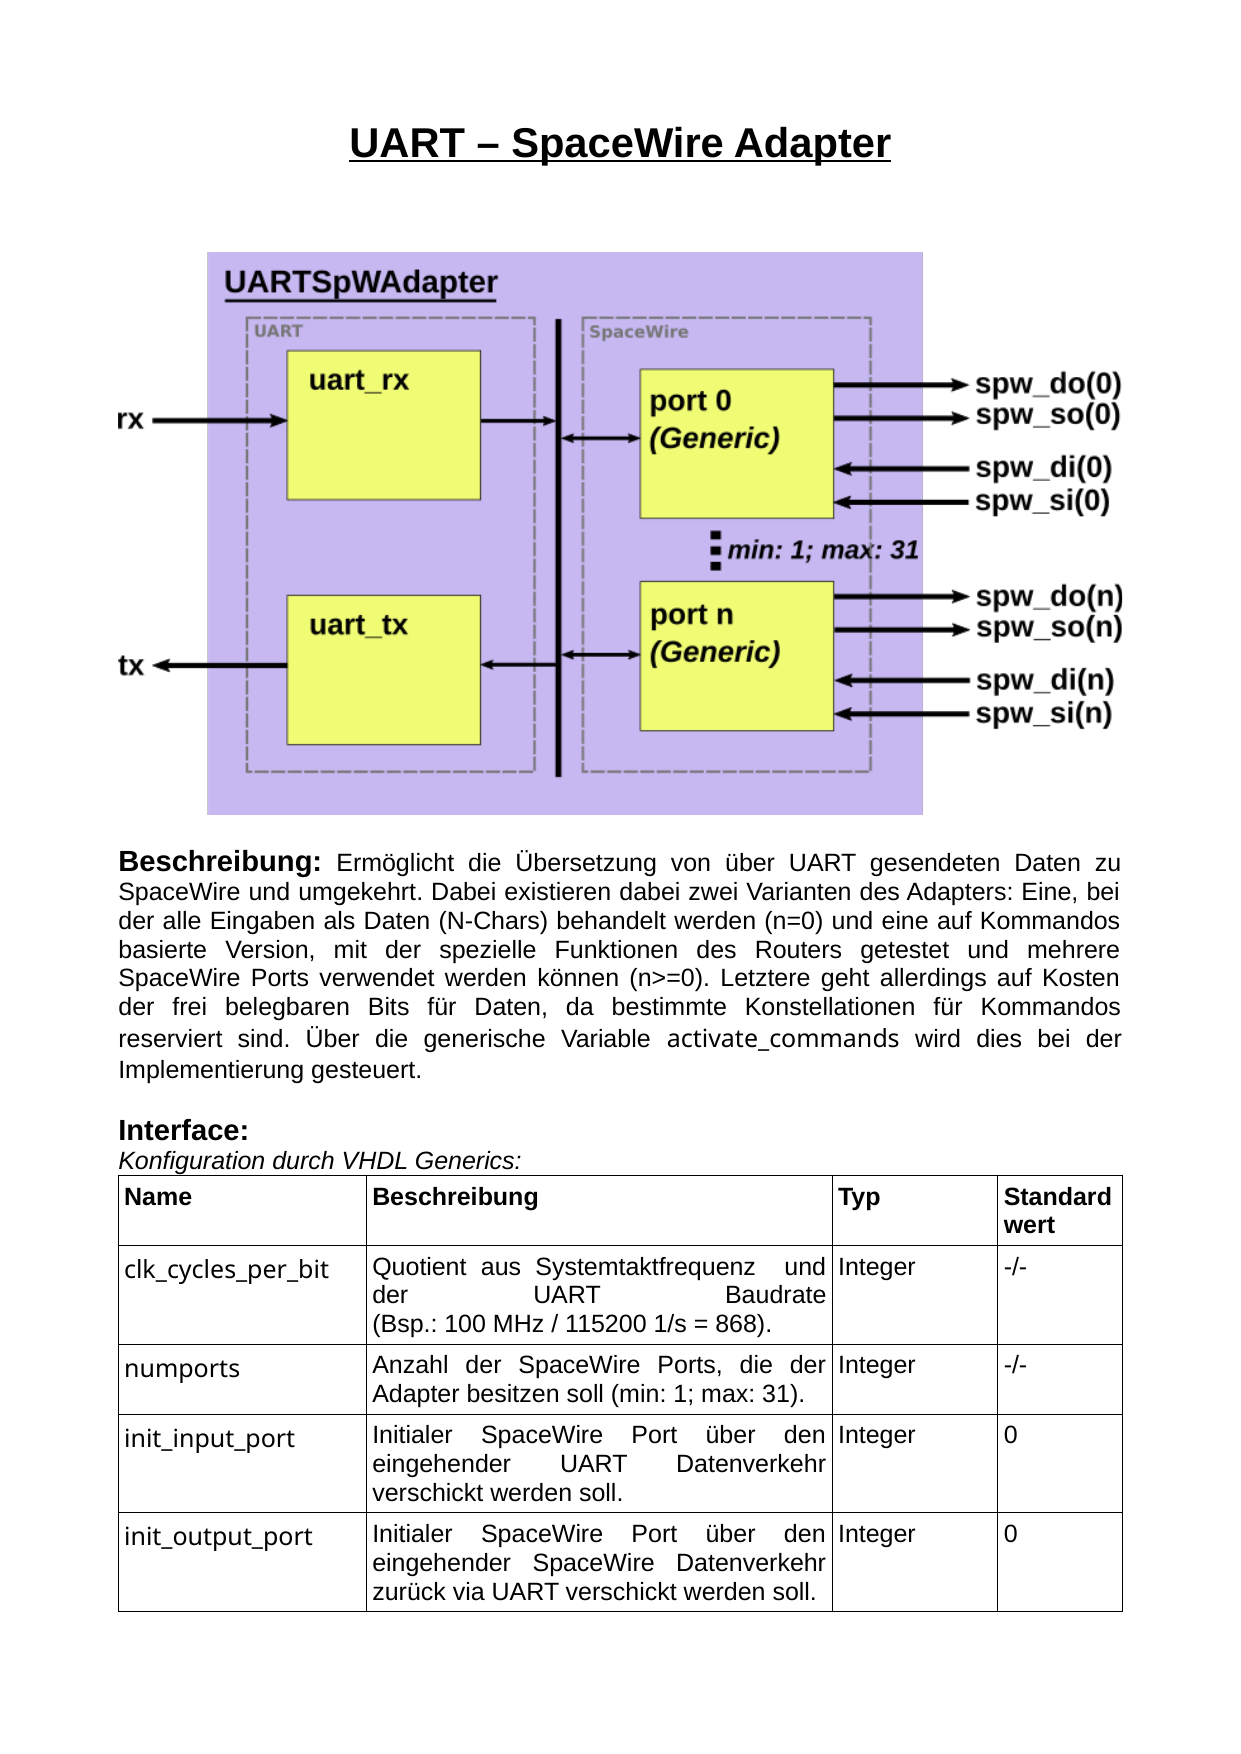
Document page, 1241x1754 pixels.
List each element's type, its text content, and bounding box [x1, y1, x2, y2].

table_cell init_output_port [119, 1513, 366, 1611]
table_cell Integer [833, 1246, 997, 1343]
table_cell Integer [833, 1345, 997, 1413]
text Interface: [118, 1112, 1122, 1146]
picture [118, 252, 1123, 815]
table_cell 0 [998, 1415, 1122, 1512]
table_cell 0 [998, 1513, 1122, 1611]
text Konfiguration durch VHDL Generics: [118, 1146, 1122, 1175]
table_cell Quotient aus Systemtaktfrequenz und der UART Baudrate (Bsp.: 100 MHz / 115200 1/s = 868). [367, 1246, 832, 1343]
table_cell Initialer SpaceWire Port über den eingehender UART Datenverkehr verschickt werden soll. [367, 1415, 832, 1512]
table_cell Integer [833, 1415, 997, 1512]
table_cell Initialer SpaceWire Port über den eingehender SpaceWire Datenverkehr zurück via UART verschickt werden soll. [367, 1513, 832, 1611]
text Beschreibung: Ermöglicht die Übersetzung von über UART gesendeten Daten zu SpaceWire und umgekehrt. Dabei existieren dabei zwei Varianten des Adapters: Eine, bei der alle Eingaben als Daten (N-Chars) behandelt werden (n=0) und eine auf Kommandos basierte Version, mit der spezielle Funktionen des Routers getestet und mehrere SpaceWire Ports verwendet werden können (n>=0). Letztere geht allerdings auf Kosten der frei belegbaren Bits für Daten, da bestimmte Konstellationen für Kommandos reserviert sind. Über die generische Variable activate_commands wird dies bei der Implementierung gesteuert. [118, 844, 1122, 1084]
table_cell numports [119, 1345, 366, 1413]
table_cell -/- [998, 1246, 1122, 1343]
table_header Typ [833, 1176, 997, 1245]
table_cell -/- [998, 1345, 1122, 1413]
table_cell Integer [833, 1513, 997, 1611]
table_cell clk_cycles_per_bit [119, 1246, 366, 1343]
table_header Standardwert [998, 1176, 1122, 1245]
table_cell Anzahl der SpaceWire Ports, die der Adapter besitzen soll (min: 1; max: 31). [367, 1345, 832, 1413]
text UART – SpaceWire Adapter [118, 118, 1122, 166]
table_cell init_input_port [119, 1415, 366, 1512]
table_header Beschreibung [367, 1176, 832, 1245]
table_header Name [119, 1176, 366, 1245]
